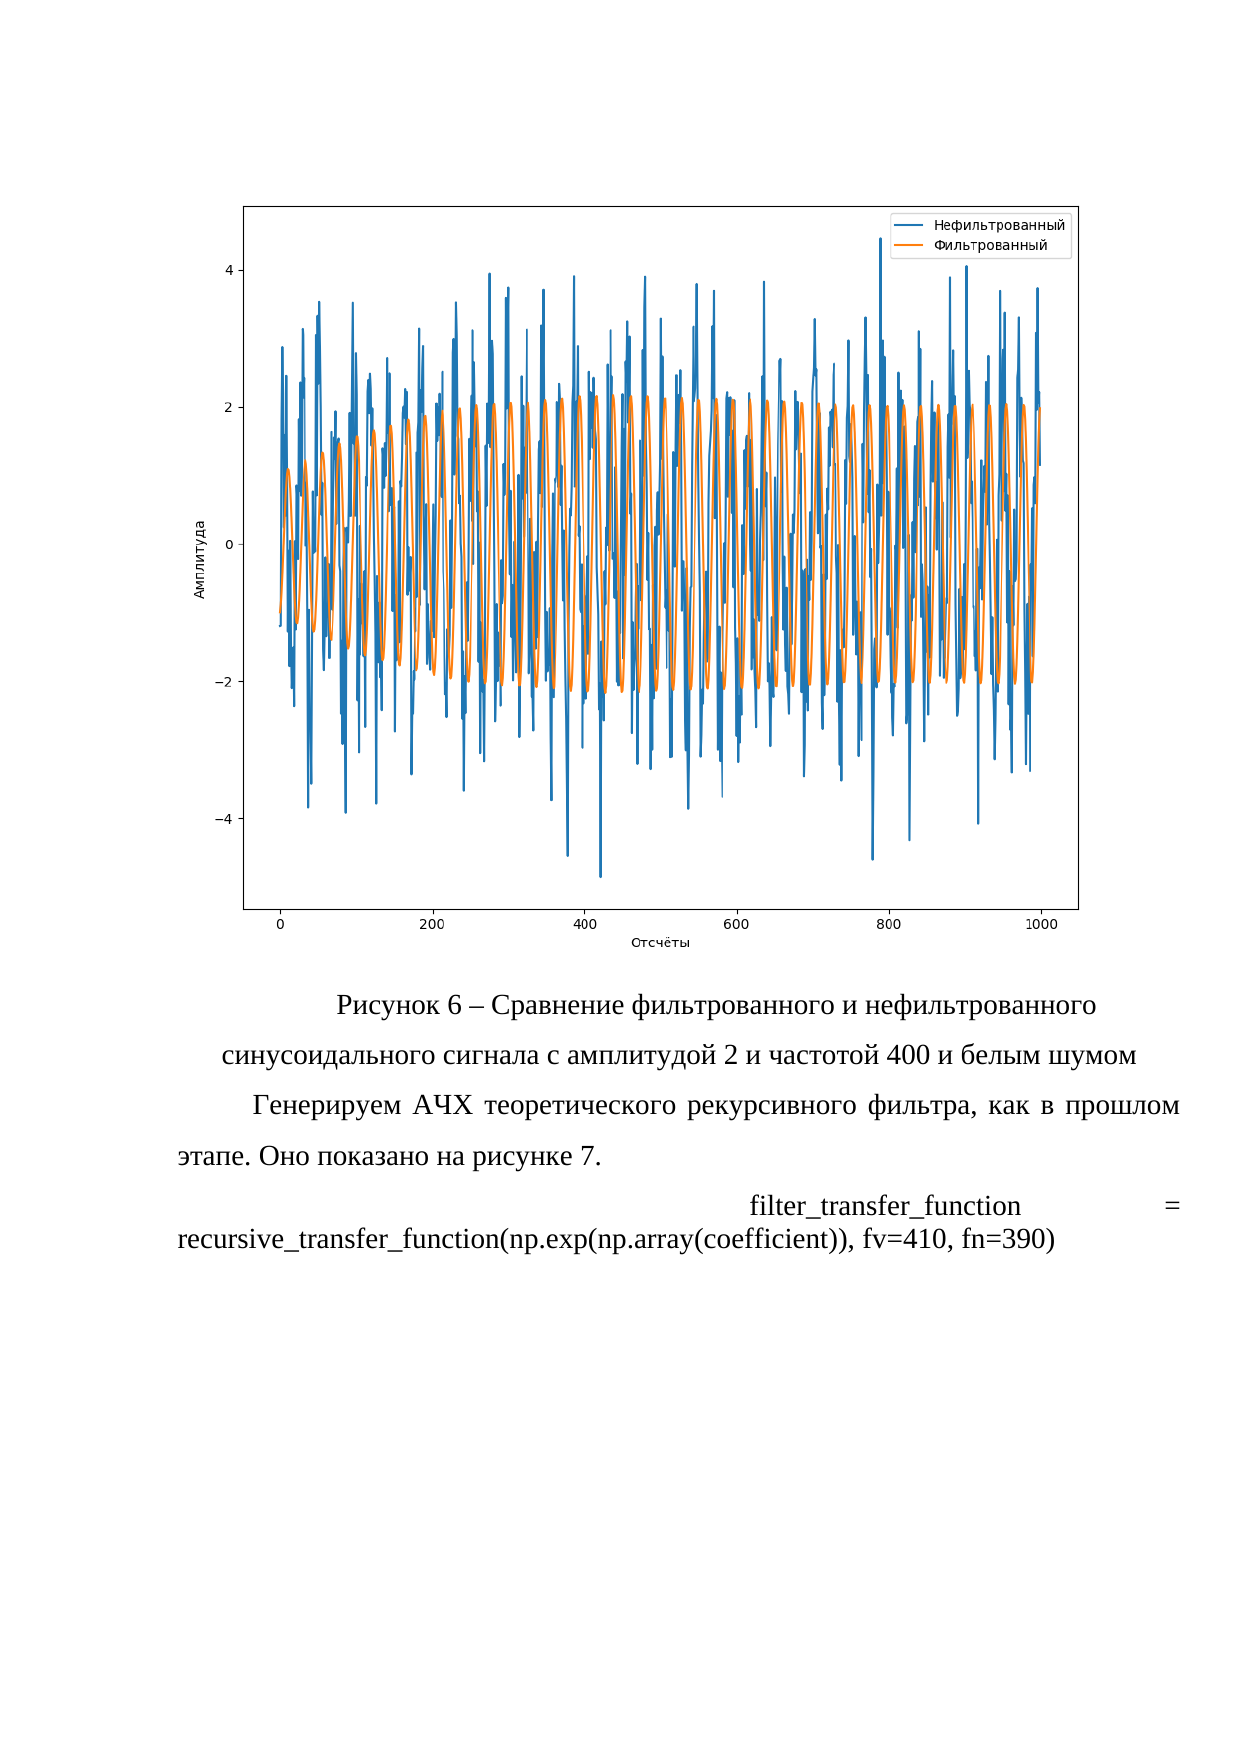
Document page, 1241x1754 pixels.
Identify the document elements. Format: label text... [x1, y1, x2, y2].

text filter_transfer_function = recursive_transfer_function(np.exp(np.array(coefficient)), fv=410, fn=390) [177, 1188, 1181, 1255]
picture [165, 148, 1140, 971]
text Рисунок 6 – Сравнение фильтрованного и нефильтрованного синусоидального сигнала с амплитудой 2 и частотой 400 и белым шумом [177, 118, 1181, 1071]
text Генерируем АЧХ теоретического рекурсивного фильтра, как в прошлом этапе. Оно показано на рисунке 7. [177, 1087, 1181, 1171]
